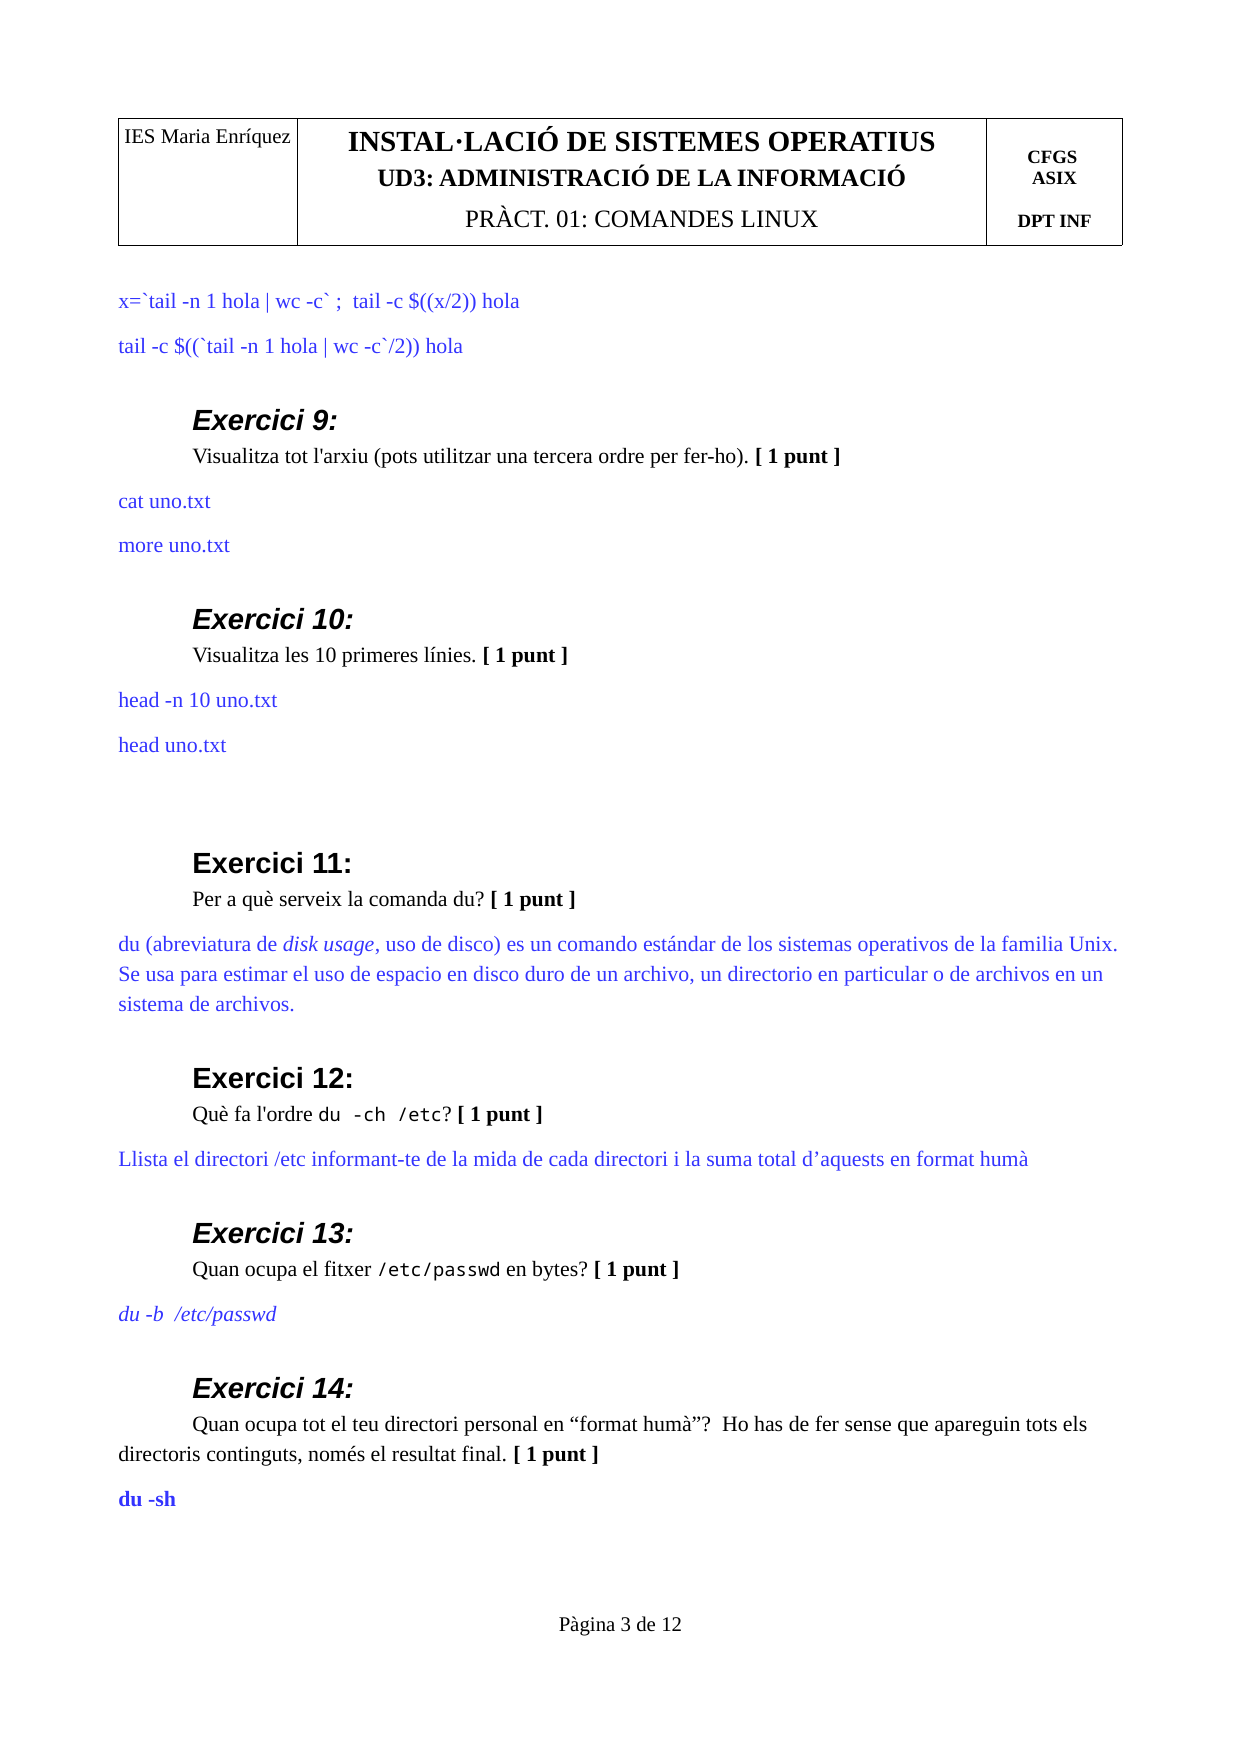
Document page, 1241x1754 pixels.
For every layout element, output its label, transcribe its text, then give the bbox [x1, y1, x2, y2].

text Quan ocupa el fitxer /etc/passwd en bytes? [ 1 punt ] [118, 1256, 1122, 1282]
text Què fa l'ordre du -ch /etc? [ 1 punt ] [118, 1101, 1122, 1127]
subtitle Exercici 9: [118, 403, 1122, 437]
text tail -c $((`tail -n 1 hola | wc -c`/2)) hola [118, 333, 1122, 358]
text du -b /etc/passwd [118, 1301, 1122, 1327]
text Visualitza les 10 primeres línies. [ 1 punt ] [118, 642, 1122, 667]
text Per a què serveix la comanda du? [ 1 punt ] [118, 886, 1122, 911]
subtitle Exercici 13: [118, 1216, 1122, 1249]
text more uno.txt [118, 532, 1122, 558]
text Visualitza tot l'arxiu (pots utilitzar una tercera ordre per fer-ho). [ 1 punt ] [118, 443, 1122, 468]
text du (abreviatura de disk usage, uso de disco) es un comando estándar de los sistemas operativos de la familia Unix. Se usa para estimar el uso de espacio en disco duro de un archivo, un directorio en particular o de archivos en un sistema de archivos. [118, 931, 1122, 1016]
text du -sh [118, 1486, 1122, 1511]
text head -n 10 uno.txt [118, 687, 1122, 712]
text head uno.txt [118, 732, 1122, 757]
subtitle Exercici 12: [118, 1061, 1122, 1094]
text Quan ocupa tot el teu directori personal en “format humà”? Ho has de fer sense que apareguin tots els directoris continguts, només el resultat final. [ 1 punt ] [118, 1411, 1122, 1466]
subtitle Exercici 11: [118, 846, 1122, 880]
text cat uno.txt [118, 488, 1122, 513]
subtitle Exercici 14: [118, 1371, 1122, 1405]
text Llista el directori /etc informant-te de la mida de cada directori i la suma total d’aquests en format humà [118, 1146, 1122, 1171]
text x=`tail -n 1 hola | wc -c` ; tail -c $((x/2)) hola [118, 288, 1122, 314]
subtitle Exercici 10: [118, 602, 1122, 636]
